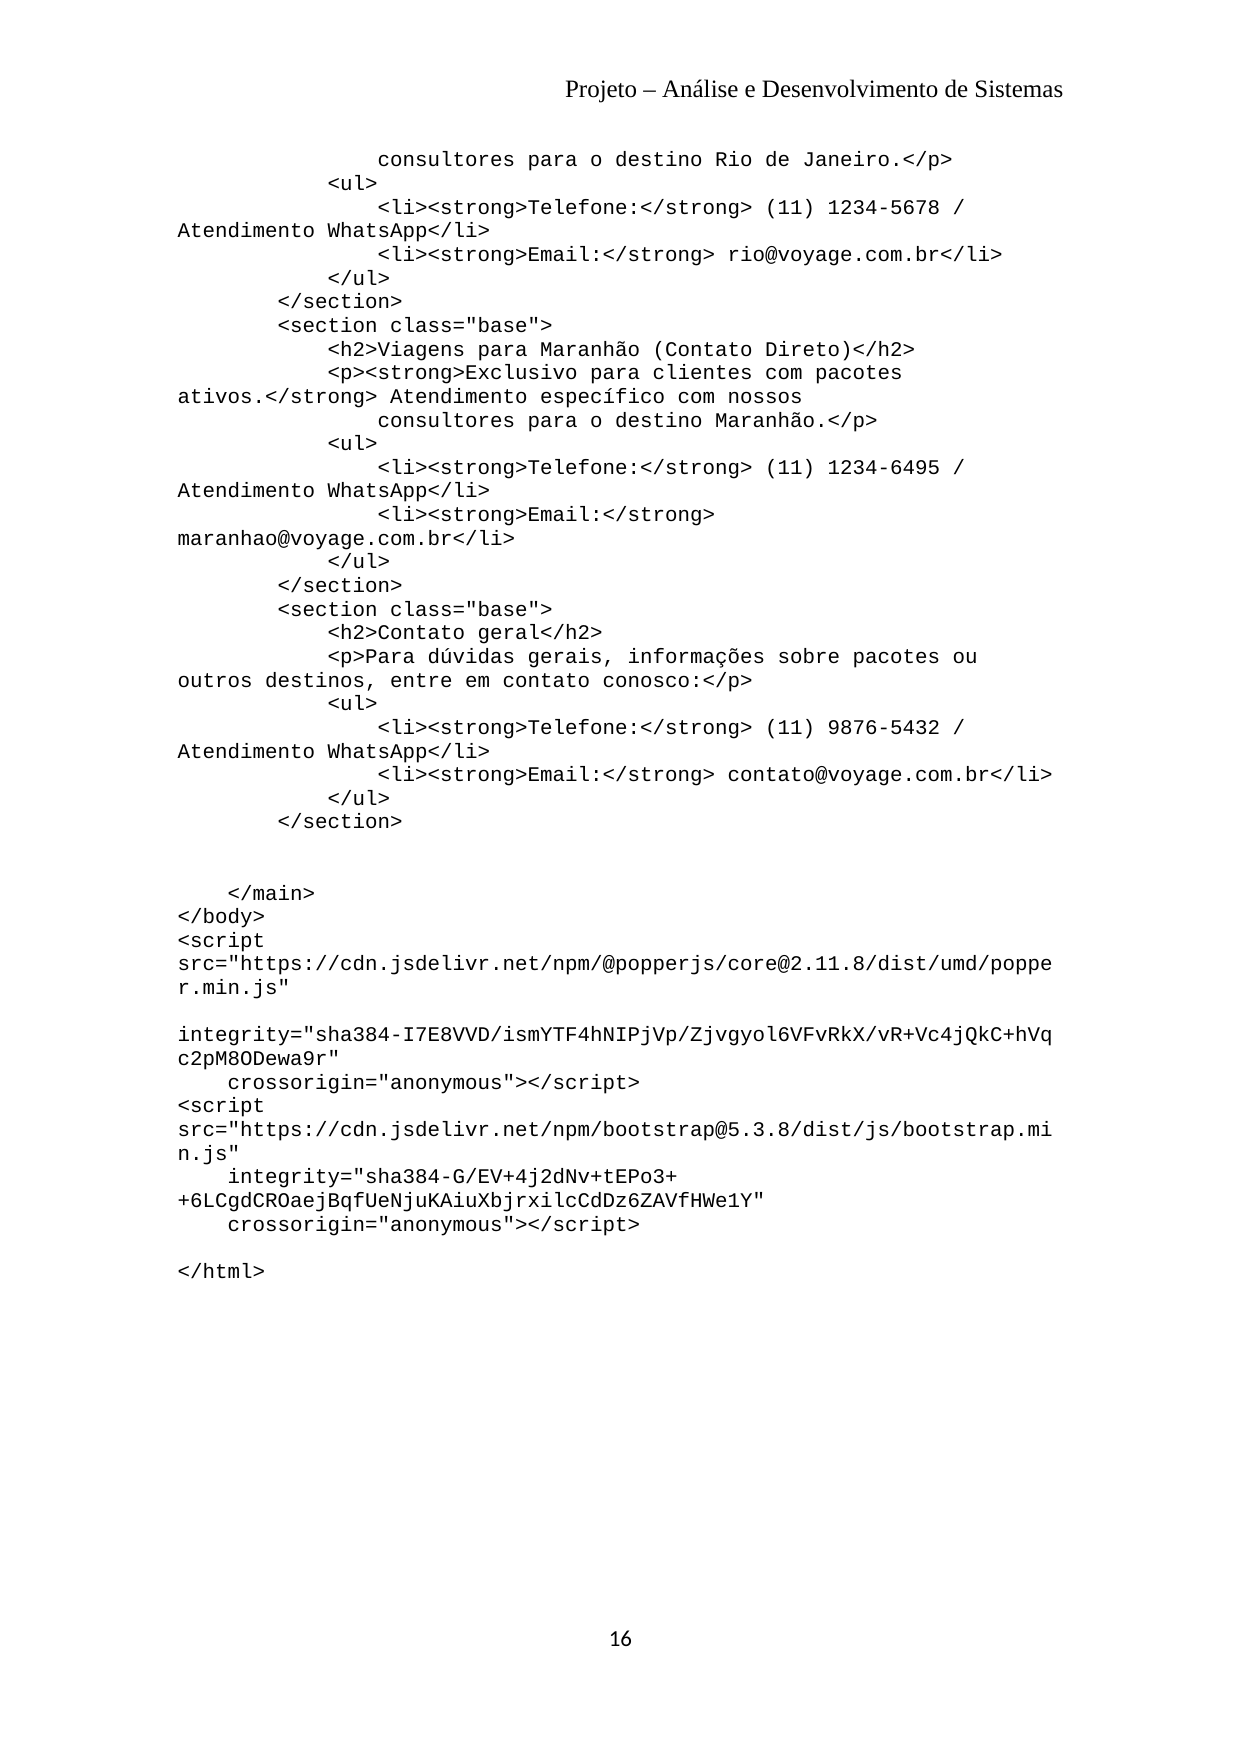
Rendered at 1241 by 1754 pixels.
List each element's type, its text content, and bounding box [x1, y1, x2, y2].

text </ul> [177, 551, 1063, 575]
text <li><strong>Telefone:</strong> (11) 1234-6495 / Atendimento WhatsApp</li> [177, 457, 1063, 504]
text </section> [177, 291, 1063, 315]
text <li><strong>Email:</strong> contato@voyage.com.br</li> [177, 764, 1063, 788]
text </ul> [177, 788, 1063, 812]
text </main> [177, 882, 1063, 906]
text consultores para o destino Rio de Janeiro.</p> [177, 149, 1063, 173]
text crossorigin="anonymous"></script> [177, 1213, 1063, 1237]
text <script src="https://cdn.jsdelivr.net/npm/bootstrap@5.3.8/dist/js/bootstrap.min.js" [177, 1095, 1063, 1166]
text <li><strong>Telefone:</strong> (11) 9876-5432 / Atendimento WhatsApp</li> [177, 717, 1063, 764]
text </section> [177, 812, 1063, 835]
text <p>Para dúvidas gerais, informações sobre pacotes ou outros destinos, entre em contato conosco:</p> [177, 646, 1063, 693]
text <ul> [177, 173, 1063, 197]
text <li><strong>Email:</strong> rio@voyage.com.br</li> [177, 244, 1063, 268]
text crossorigin="anonymous"></script> [177, 1072, 1063, 1095]
text </html> [177, 1261, 1063, 1284]
text <h2>Viagens para Maranhão (Contato Direto)</h2> [177, 339, 1063, 362]
text <section class="base"> [177, 315, 1063, 339]
text integrity="sha384-I7E8VVD/ismYTF4hNIPjVp/Zjvgyol6VFvRkX/vR+Vc4jQkC+hVqc2pM8ODewa9r" [177, 1001, 1063, 1072]
text <ul> [177, 693, 1063, 717]
text <script src="https://cdn.jsdelivr.net/npm/@popperjs/core@2.11.8/dist/umd/popper.min.js" [177, 930, 1063, 1001]
text </section> [177, 575, 1063, 599]
text consultores para o destino Maranhão.</p> [177, 409, 1063, 433]
text integrity="sha384-G/EV+4j2dNv+tEPo3++6LCgdCROaejBqfUeNjuKAiuXbjrxilcCdDz6ZAVfHWe1Y" [177, 1166, 1063, 1213]
text <ul> [177, 433, 1063, 457]
text <li><strong>Telefone:</strong> (11) 1234-5678 / Atendimento WhatsApp</li> [177, 197, 1063, 244]
text <h2>Contato geral</h2> [177, 622, 1063, 646]
text </body> [177, 906, 1063, 930]
text <li><strong>Email:</strong> maranhao@voyage.com.br</li> [177, 504, 1063, 551]
text <section class="base"> [177, 599, 1063, 622]
text <p><strong>Exclusivo para clientes com pacotes ativos.</strong> Atendimento específico com nossos [177, 362, 1063, 409]
text </ul> [177, 268, 1063, 291]
